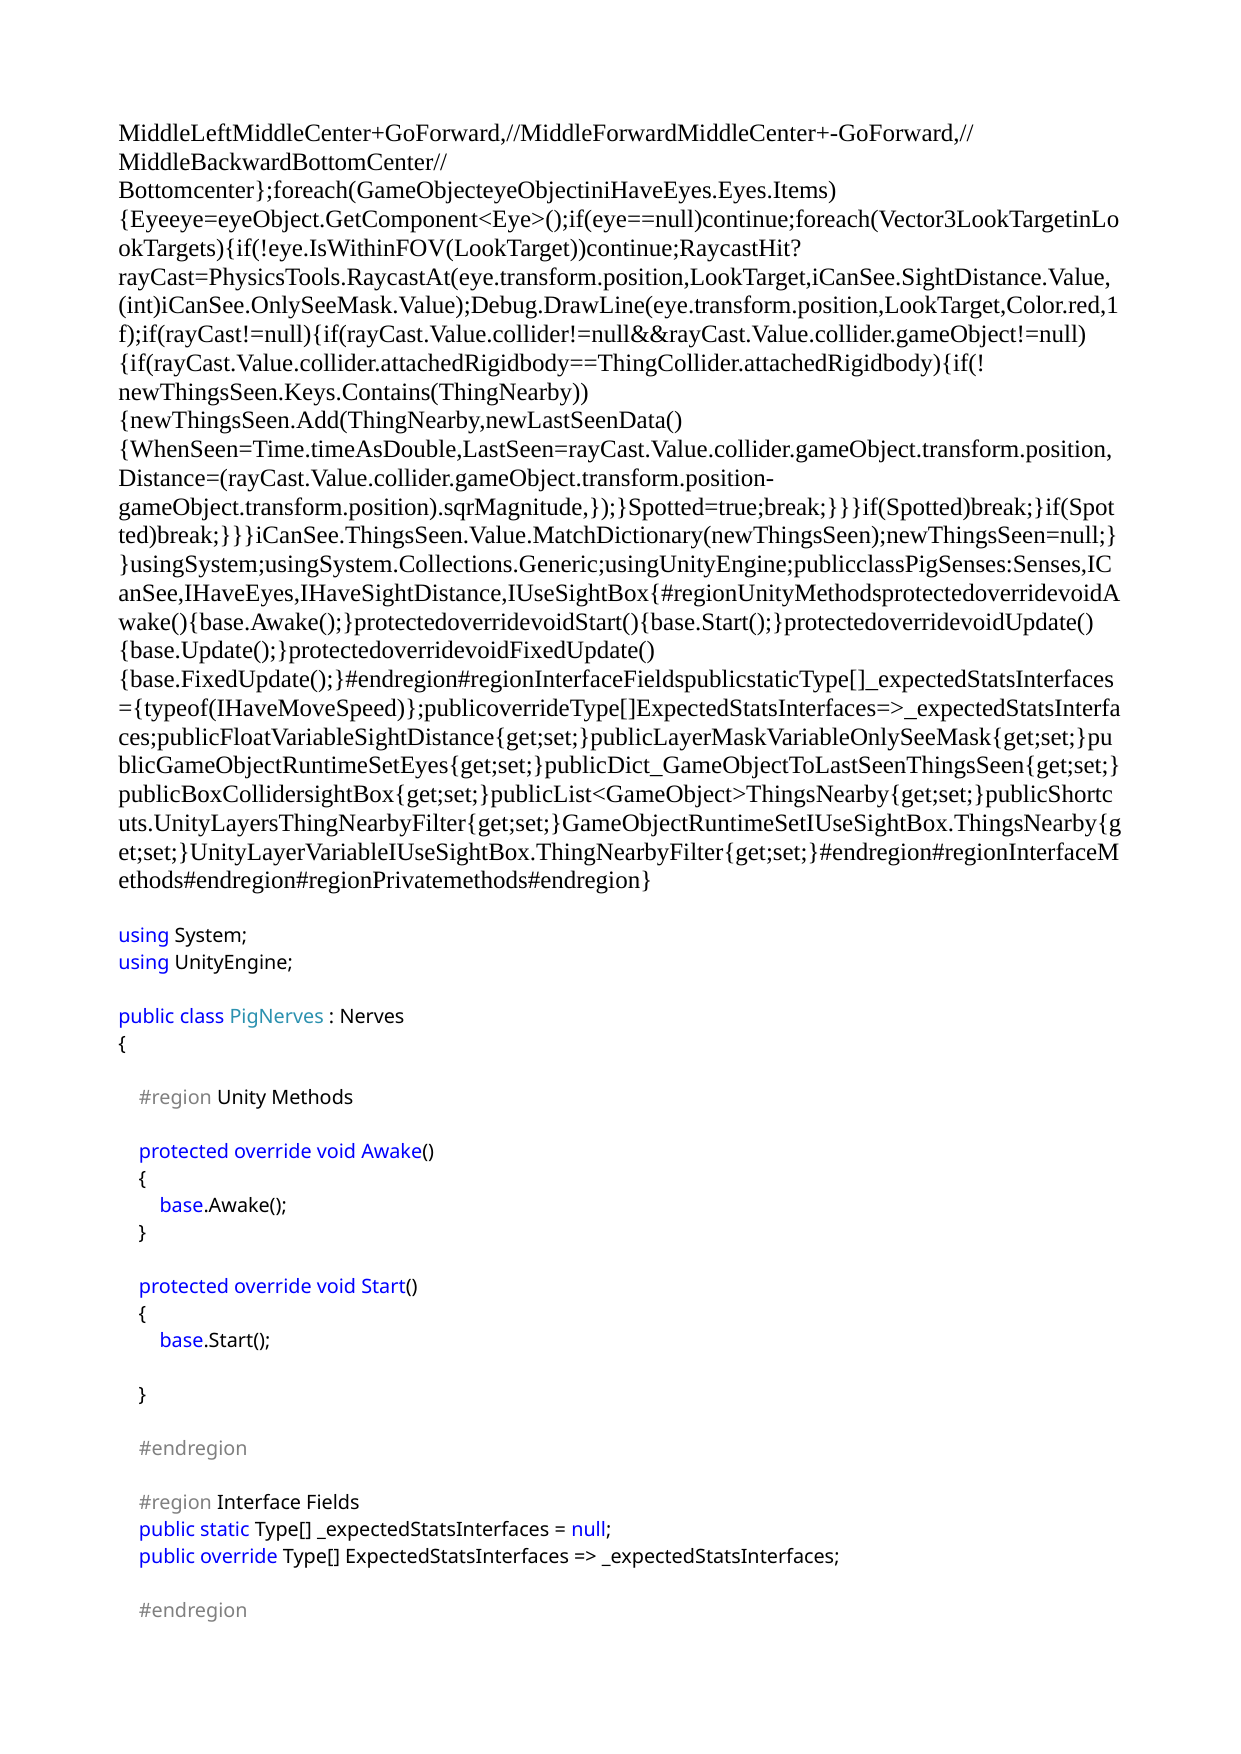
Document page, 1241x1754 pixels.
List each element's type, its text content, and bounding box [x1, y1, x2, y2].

text public static Type[] _expectedStatsInterfaces = null; [118, 1515, 1122, 1542]
text { [118, 1164, 1122, 1191]
text #region Unity Methods [118, 1083, 1122, 1110]
text protected override void Awake() [118, 1137, 1122, 1164]
text { [118, 1029, 1122, 1056]
text base.Start(); [118, 1326, 1122, 1353]
text public class PigNerves : Nerves [118, 1002, 1122, 1029]
text #endregion [118, 1596, 1122, 1623]
text using UnityEngine; [118, 948, 1122, 975]
text { [118, 1299, 1122, 1326]
text public override Type[] ExpectedStatsInterfaces => _expectedStatsInterfaces; [118, 1542, 1122, 1569]
text } [118, 1218, 1122, 1245]
text protected override void Start() [118, 1272, 1122, 1299]
text MiddleLeftMiddleCenter+GoForward,//MiddleForwardMiddleCenter+-GoForward,//MiddleBackwardBottomCenter//Bottomcenter};foreach(GameObjecteyeObjectiniHaveEyes.Eyes.Items){Eyeeye=eyeObject.GetComponent<Eye>();if(eye==null)continue;foreach(Vector3LookTargetinLookTargets){if(!eye.IsWithinFOV(LookTarget))continue;RaycastHit?rayCast=PhysicsTools.RaycastAt(eye.transform.position,LookTarget,iCanSee.SightDistance.Value,(int)iCanSee.OnlySeeMask.Value);Debug.DrawLine(eye.transform.position,LookTarget,Color.red,1f);if(rayCast!=null){if(rayCast.Value.collider!=null&&rayCast.Value.collider.gameObject!=null){if(rayCast.Value.collider.attachedRigidbody==ThingCollider.attachedRigidbody){if(!newThingsSeen.Keys.Contains(ThingNearby)){newThingsSeen.Add(ThingNearby,newLastSeenData(){WhenSeen=Time.timeAsDouble,LastSeen=rayCast.Value.collider.gameObject.transform.position,Distance=(rayCast.Value.collider.gameObject.transform.position-gameObject.transform.position).sqrMagnitude,});}Spotted=true;break;}}}if(Spotted)break;}if(Spotted)break;}}}iCanSee.ThingsSeen.Value.MatchDictionary(newThingsSeen);newThingsSeen=null;}}usingSystem;usingSystem.Collections.Generic;usingUnityEngine;publicclassPigSenses:Senses,ICanSee,IHaveEyes,IHaveSightDistance,IUseSightBox{#regionUnityMethodsprotectedoverridevoidAwake(){base.Awake();}protectedoverridevoidStart(){base.Start();}protectedoverridevoidUpdate(){base.Update();}protectedoverridevoidFixedUpdate(){base.FixedUpdate();}#endregion#regionInterfaceFieldspublicstaticType[]_expectedStatsInterfaces={typeof(IHaveMoveSpeed)};publicoverrideType[]ExpectedStatsInterfaces=>_expectedStatsInterfaces;publicFloatVariableSightDistance{get;set;}publicLayerMaskVariableOnlySeeMask{get;set;}publicGameObjectRuntimeSetEyes{get;set;}publicDict_GameObjectToLastSeenThingsSeen{get;set;}publicBoxCollidersightBox{get;set;}publicList<GameObject>ThingsNearby{get;set;}publicShortcuts.UnityLayersThingNearbyFilter{get;set;}GameObjectRuntimeSetIUseSightBox.ThingsNearby{get;set;}UnityLayerVariableIUseSightBox.ThingNearbyFilter{get;set;}#endregion#regionInterfaceMethods#endregion#regionPrivatemethods#endregion} [118, 118, 1122, 894]
text #region Interface Fields [118, 1488, 1122, 1515]
text } [118, 1380, 1122, 1407]
text base.Awake(); [118, 1191, 1122, 1218]
text #endregion [118, 1434, 1122, 1461]
text using System; [118, 921, 1122, 948]
